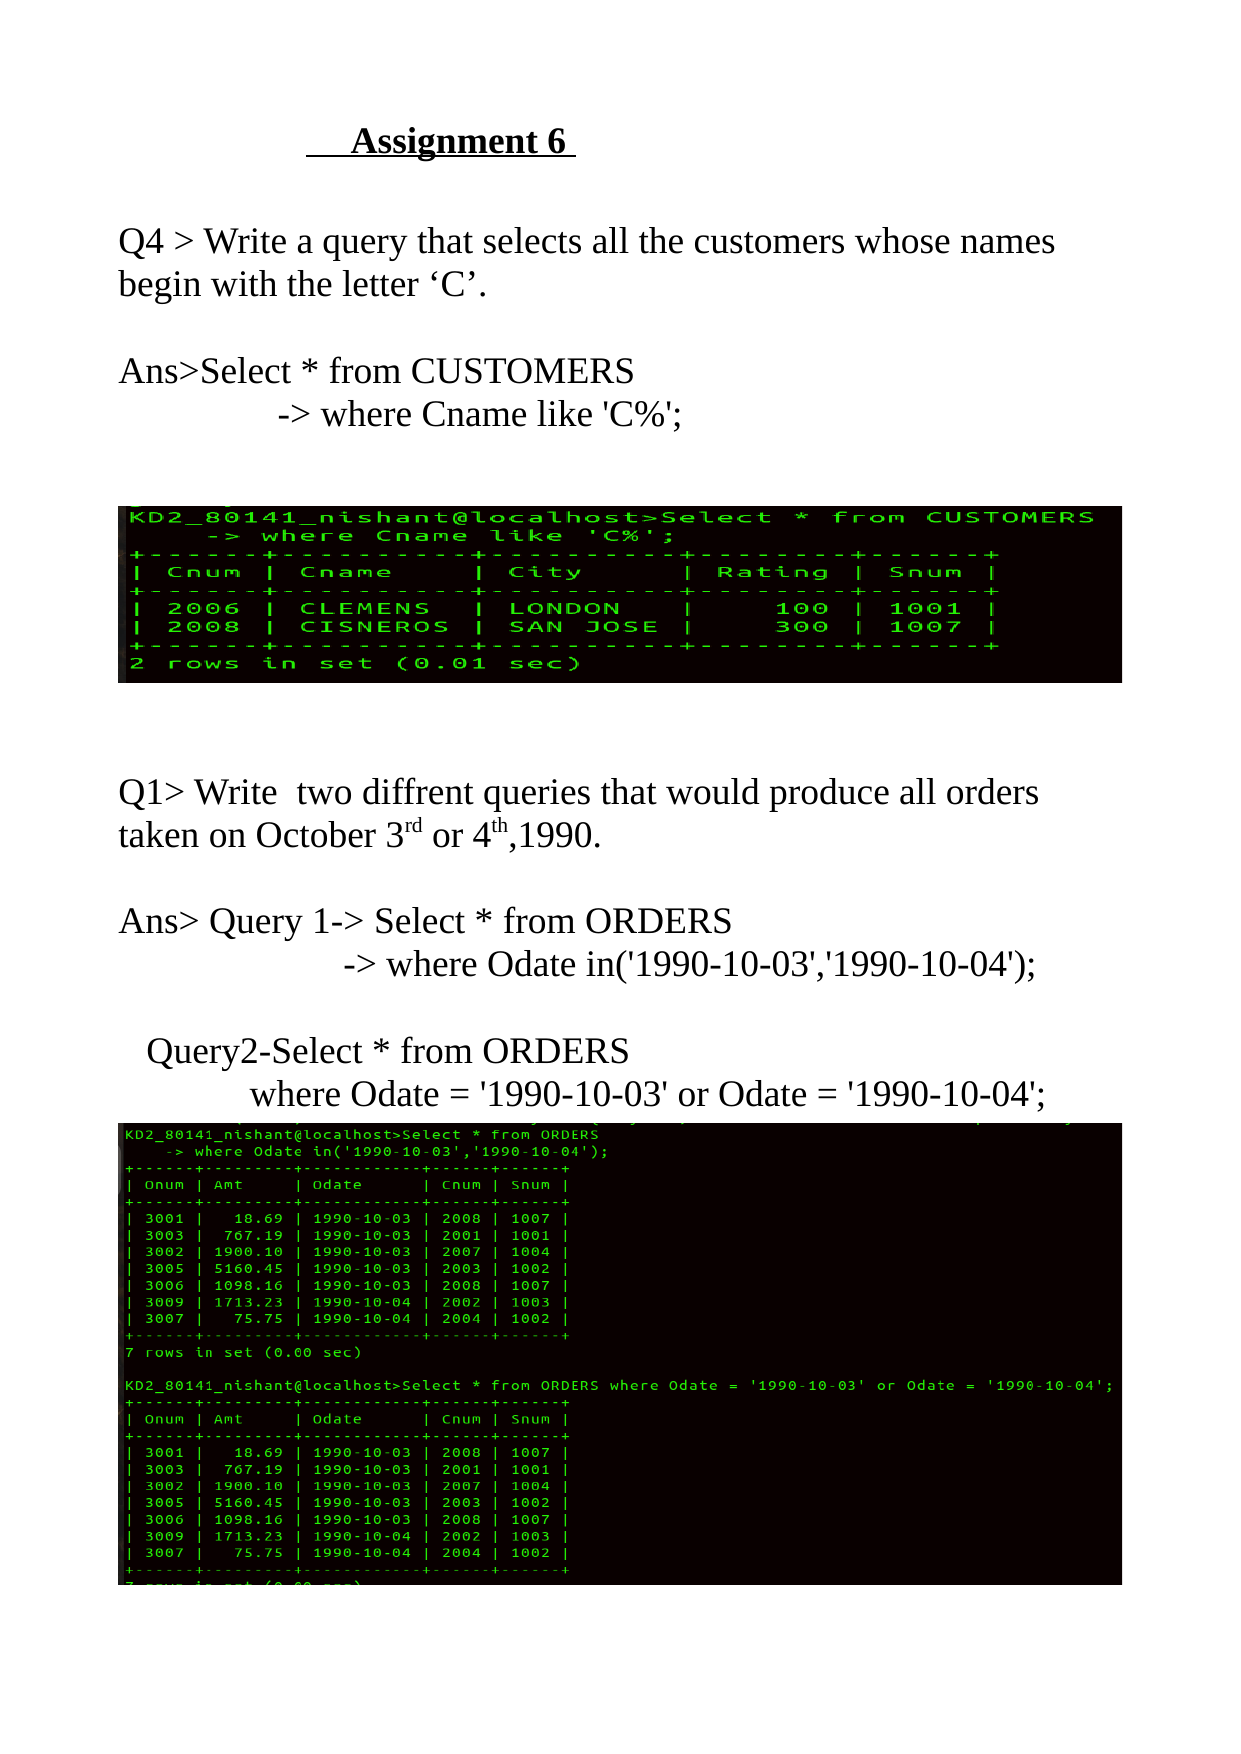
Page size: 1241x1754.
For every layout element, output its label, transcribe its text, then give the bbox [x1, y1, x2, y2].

text Ans>Select * from CUSTOMERS [118, 348, 1122, 391]
text Query2-Select * from ORDERS [118, 1028, 1122, 1071]
picture [118, 1123, 1123, 1585]
text Q4 > Write a query that selects all the customers whose names begin with the letter ‘C’. [118, 219, 1122, 305]
text Ans> Query 1-> Select * from ORDERS [118, 899, 1122, 942]
text Q1> Write two diffrent queries that would produce all orders taken on October 3rd or 4th,1990. [118, 769, 1122, 856]
picture [118, 506, 1123, 683]
text -> where Odate in('1990-10-03','1990-10-04'); [118, 942, 1122, 985]
text Assignment 6 [118, 118, 1122, 161]
text where Odate = '1990-10-03' or Odate = '1990-10-04'; [118, 1071, 1122, 1114]
text -> where Cname like 'C%'; [118, 391, 1122, 434]
